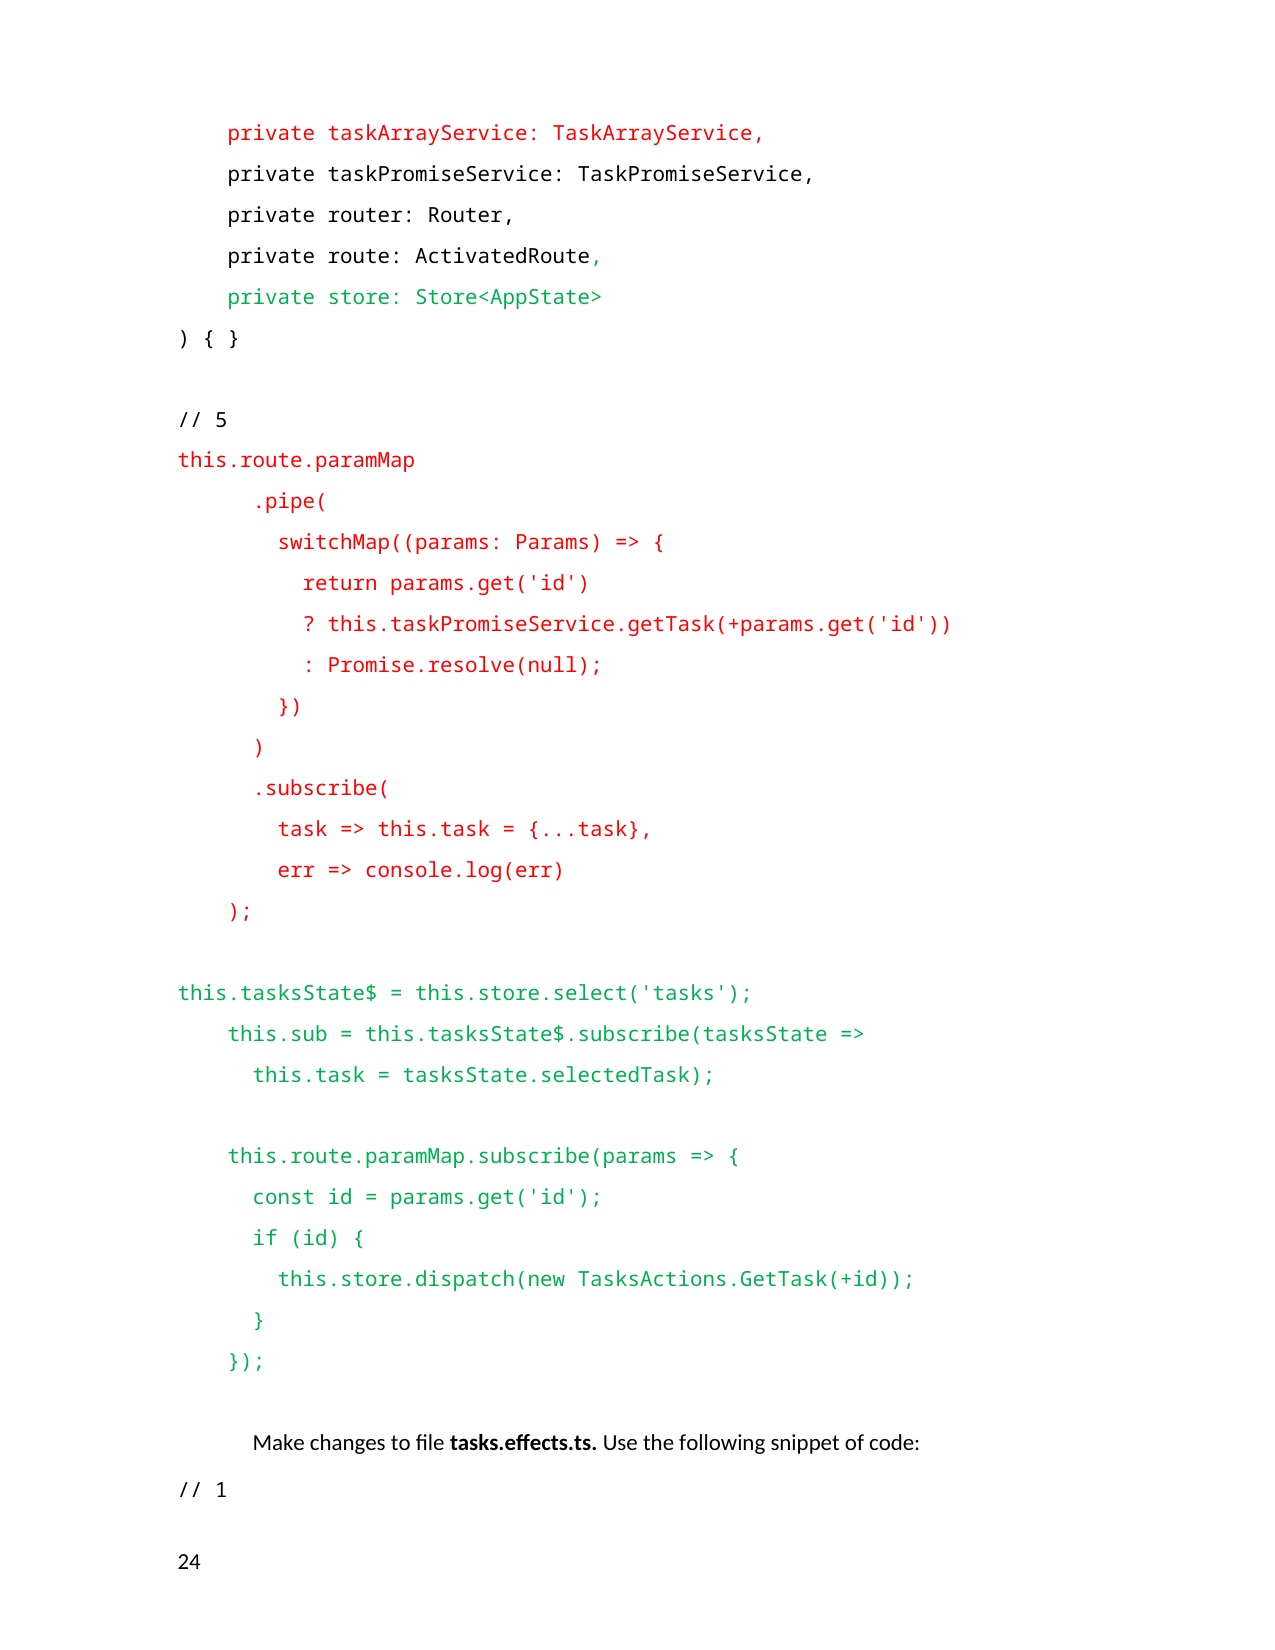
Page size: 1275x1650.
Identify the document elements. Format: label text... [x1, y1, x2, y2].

text ); [177, 896, 1186, 924]
text this.sub = this.tasksState$.subscribe(tasksState => [177, 1019, 1186, 1047]
text const id = params.get('id'); [177, 1182, 1186, 1211]
text .subscribe( [177, 773, 1186, 802]
text private route: ActivatedRoute, [177, 241, 1186, 269]
text private taskArrayService: TaskArrayService, [177, 118, 1186, 147]
text if (id) { [177, 1223, 1186, 1252]
text } [177, 1305, 1186, 1334]
text this.task = tasksState.selectedTask); [177, 1060, 1186, 1088]
text switchMap((params: Params) => { [177, 527, 1186, 556]
text // 5 [177, 405, 1186, 433]
list Make changes to file tasks.effects.ts. Use the following snippet of code: [252, 1428, 1186, 1456]
text return params.get('id') [177, 568, 1186, 597]
text // 1 [177, 1475, 1186, 1503]
text ) [177, 732, 1186, 761]
text ? this.taskPromiseService.getTask(+params.get('id')) [177, 609, 1186, 638]
text }); [177, 1346, 1186, 1375]
text private store: Store<AppState> [177, 282, 1186, 310]
text err => console.log(err) [177, 855, 1186, 883]
text this.tasksState$ = this.store.select('tasks'); [177, 978, 1186, 1006]
text ) { } [177, 323, 1186, 351]
text this.route.paramMap.subscribe(params => { [177, 1142, 1186, 1170]
text private taskPromiseService: TaskPromiseService, [177, 159, 1186, 187]
text .pipe( [177, 487, 1186, 515]
text this.store.dispatch(new TasksActions.GetTask(+id)); [177, 1264, 1186, 1293]
text }) [177, 691, 1186, 720]
text private router: Router, [177, 200, 1186, 228]
text this.route.paramMap [177, 446, 1186, 474]
text task => this.task = {...task}, [177, 814, 1186, 842]
text : Promise.resolve(null); [177, 650, 1186, 679]
